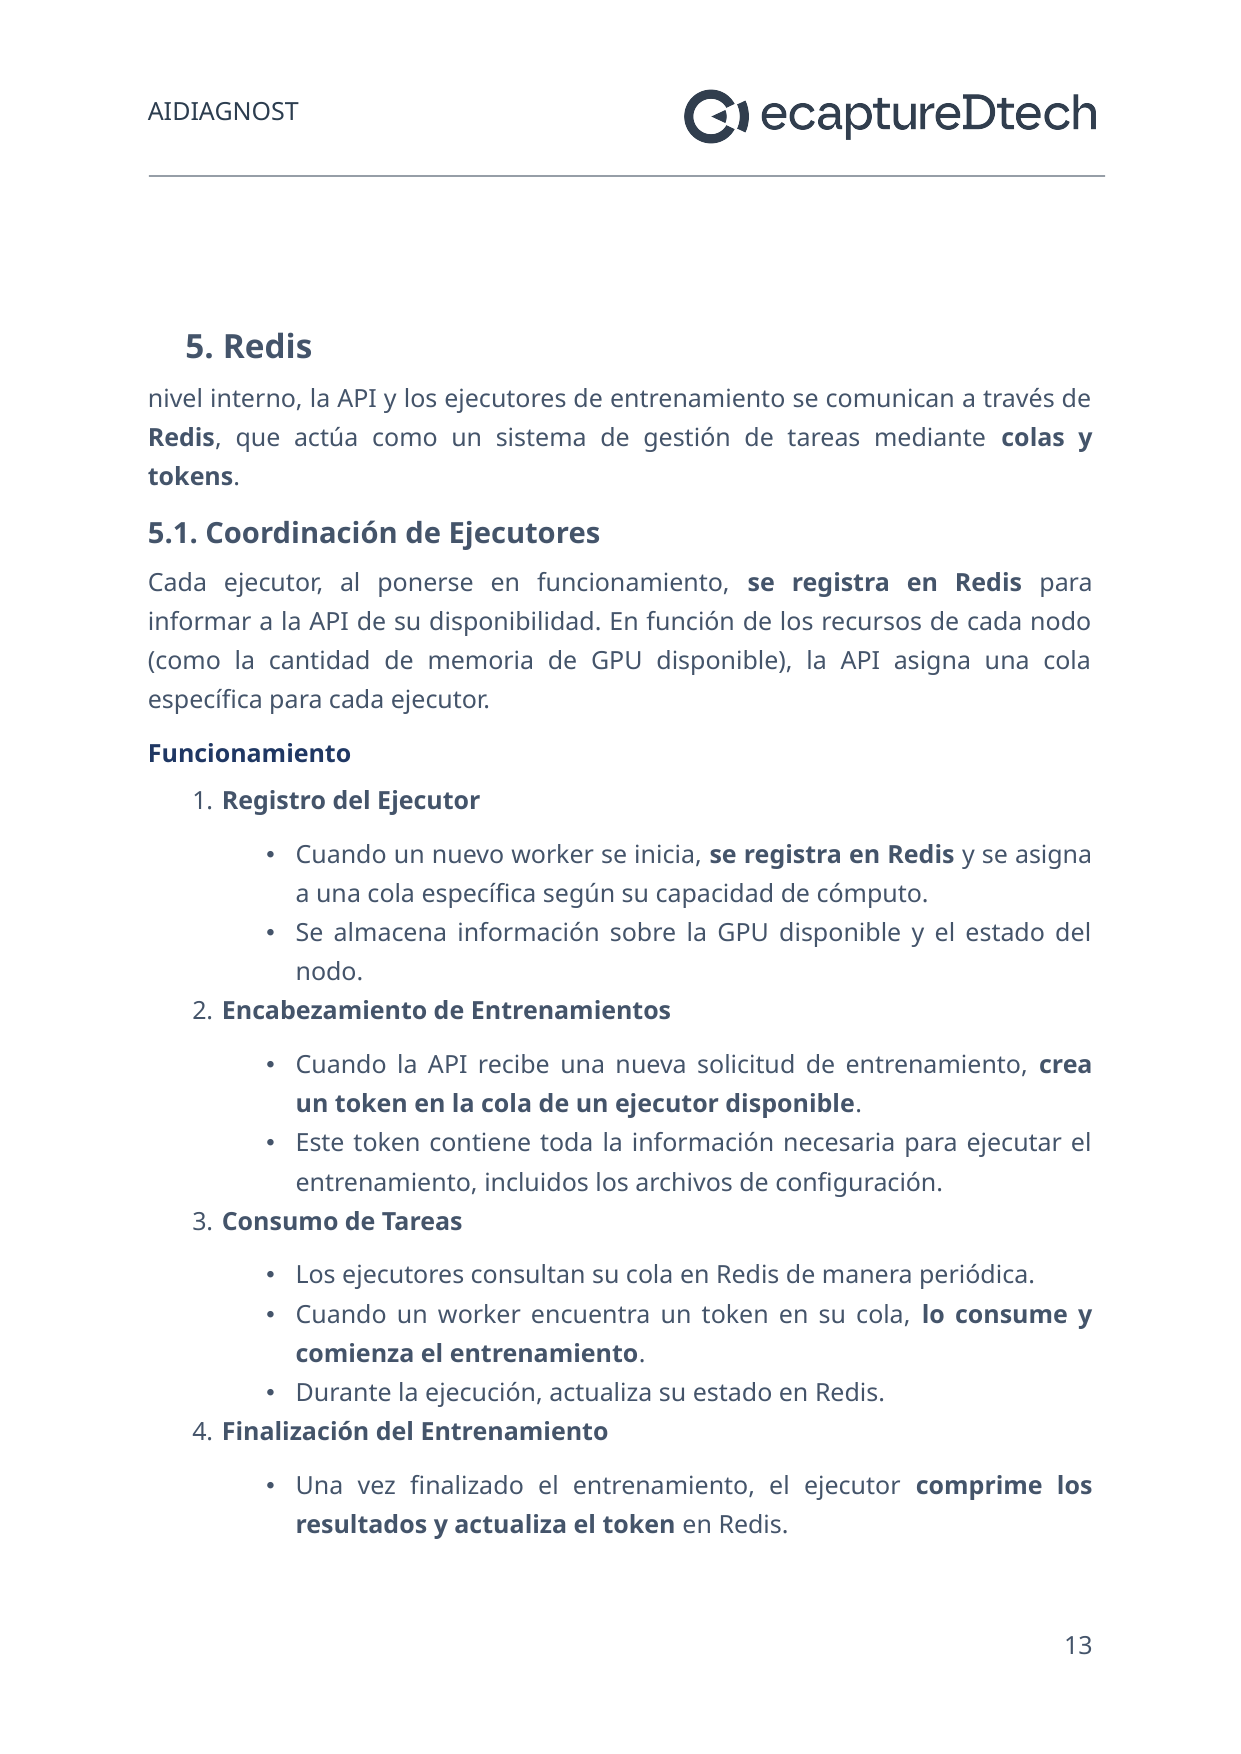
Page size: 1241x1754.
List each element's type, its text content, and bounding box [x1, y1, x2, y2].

list Cuando un worker encuentra un token en su cola, lo consume y comienza el entrenamiento. [266, 1296, 1092, 1369]
subtitle Redis [185, 322, 1092, 368]
list Finalización del Entrenamiento [192, 1414, 1092, 1448]
list Una vez finalizado el entrenamiento, el ejecutor comprime los resultados y actualiza el token en Redis. [266, 1467, 1092, 1541]
list Registro del Ejecutor [192, 782, 1092, 817]
list Los ejecutores consultan su cola en Redis de manera periódica. [266, 1257, 1092, 1291]
text Cada ejecutor, al ponerse en funcionamiento, se registra en Redis para informar a la API de su disponibilidad. En función de los recursos de cada nodo (como la cantidad de memoria de GPU disponible), la API asigna una cola específica para cada ejecutor. [148, 565, 1092, 716]
list Cuando un nuevo worker se inicia, se registra en Redis y se asigna a una cola específica según su capacidad de cómputo. [266, 836, 1092, 909]
list Consumo de Tareas [192, 1203, 1092, 1237]
list Durante la ejecución, actualiza su estado en Redis. [266, 1374, 1092, 1409]
list Se almacena información sobre la GPU disponible y el estado del nodo. [266, 914, 1092, 988]
subtitle Funcionamiento [148, 736, 1092, 770]
list Cuando la API recibe una nueva solicitud de entrenamiento, crea un token en la cola de un ejecutor disponible. [266, 1047, 1092, 1120]
text nivel interno, la API y los ejecutores de entrenamiento se comunican a través de Redis, que actúa como un sistema de gestión de tareas mediante colas y tokens. [148, 380, 1092, 493]
list Este token contiene toda la información necesaria para ejecutar el entrenamiento, incluidos los archivos de configuración. [266, 1125, 1092, 1198]
picture [148, 62, 1122, 177]
list Encabezamiento de Entrenamientos [192, 993, 1092, 1027]
subtitle 5.1. Coordinación de Ejecutores [148, 512, 1092, 552]
